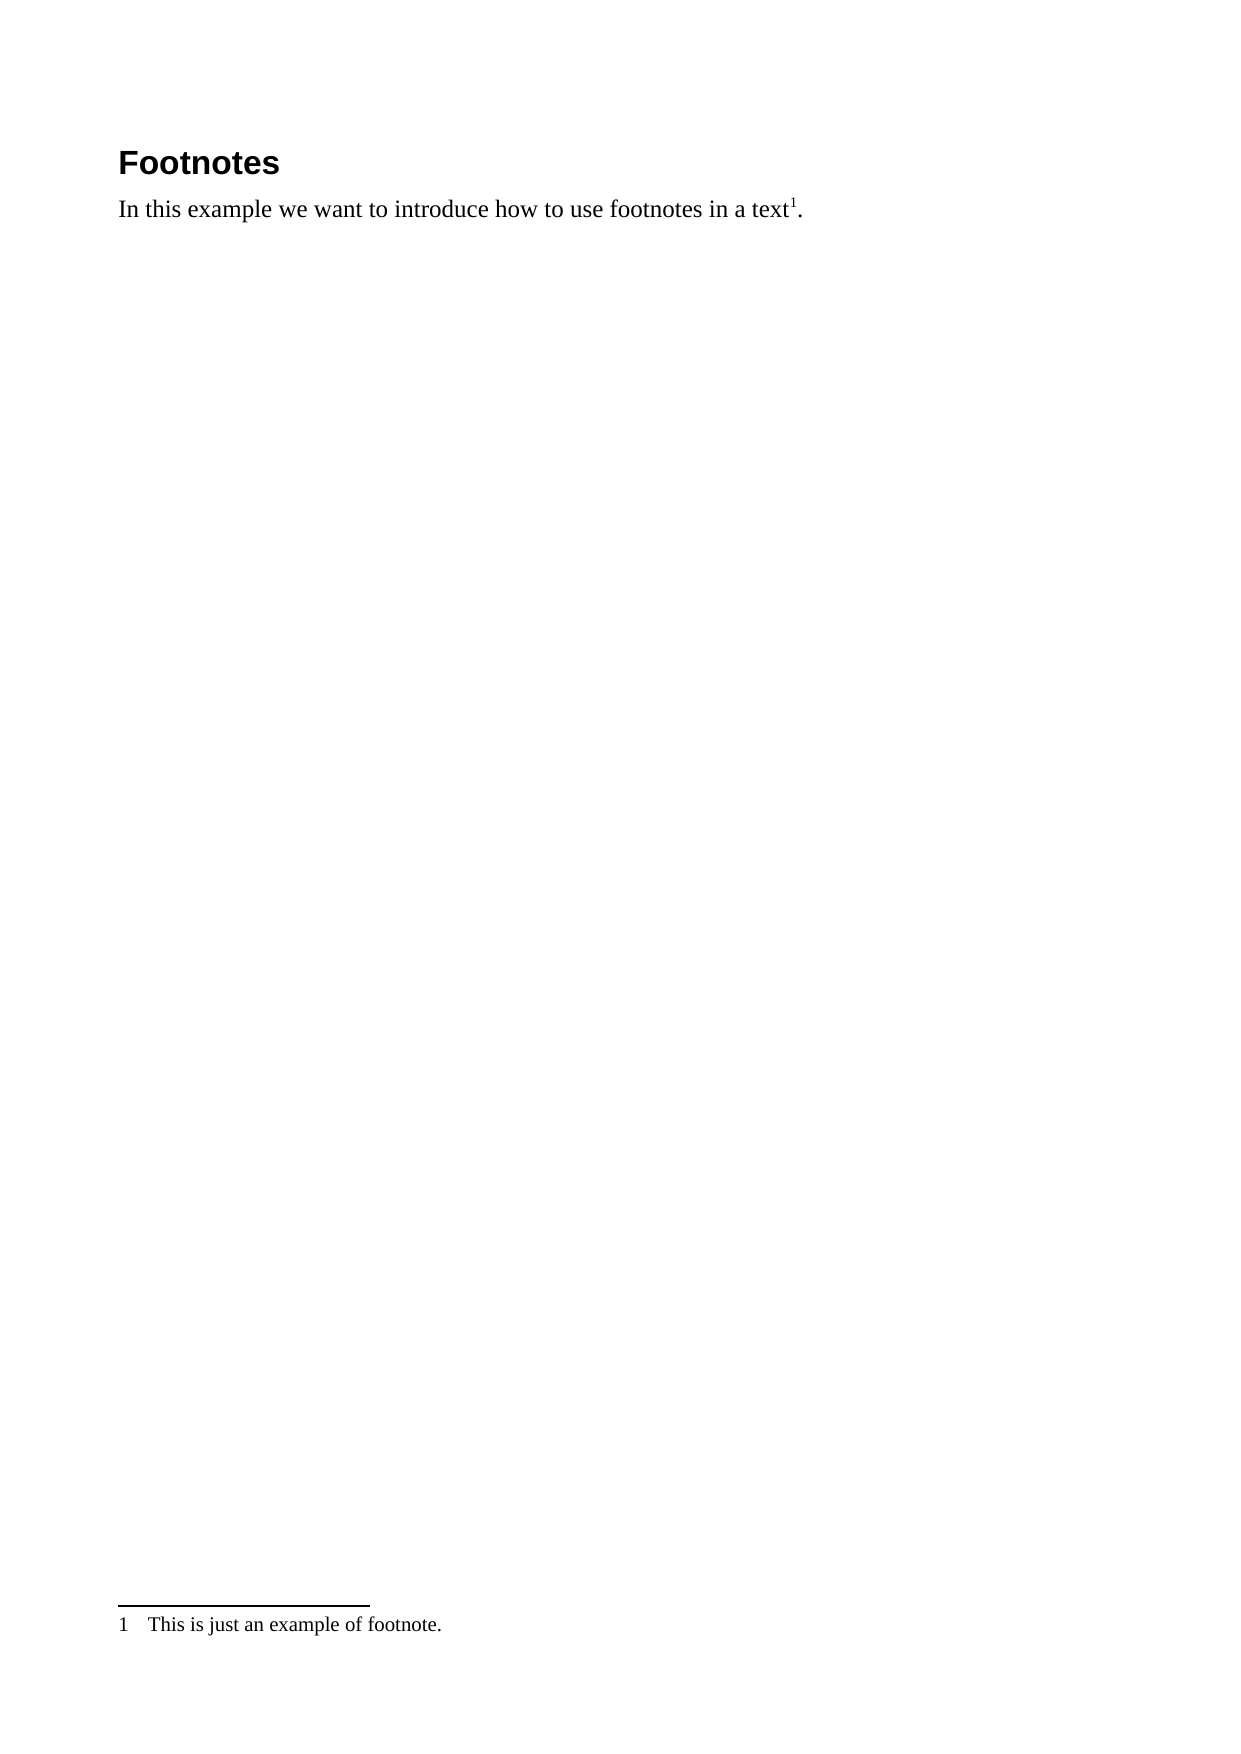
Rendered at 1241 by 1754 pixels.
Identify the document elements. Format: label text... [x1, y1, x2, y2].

subtitle Footnotes [118, 143, 1122, 182]
text In this example we want to introduce how to use footnotes in a text. [118, 194, 1122, 223]
text This is just an example of footnote. [118, 1612, 1122, 1636]
